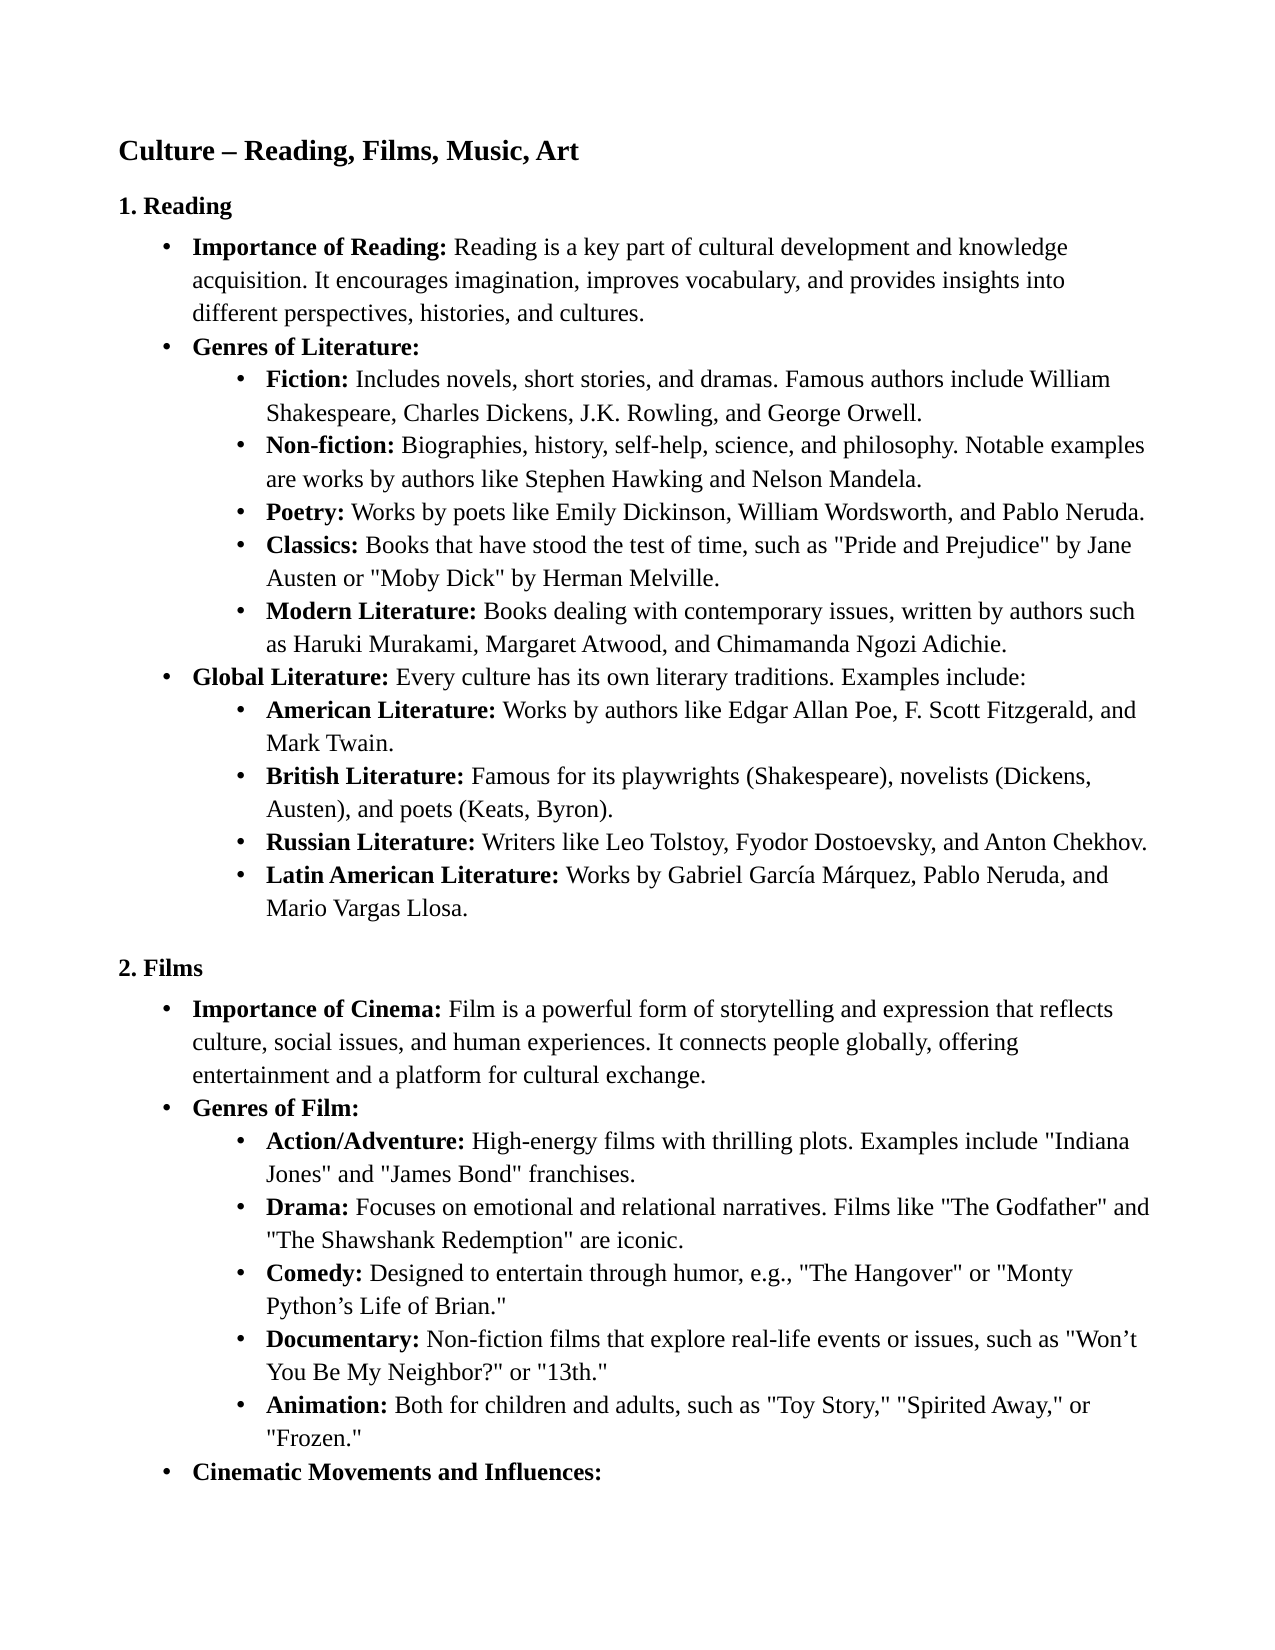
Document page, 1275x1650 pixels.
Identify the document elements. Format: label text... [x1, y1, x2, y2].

subtitle Culture – Reading, Films, Music, Art [118, 133, 1157, 166]
list Classics: Books that have stood the test of time, such as "Pride and Prejudice" by Jane Austen or "Moby Dick" by Herman Melville. [236, 530, 1157, 591]
list Genres of Literature: [162, 332, 1157, 360]
list Drama: Focuses on emotional and relational narratives. Films like "The Godfather" and "The Shawshank Redemption" are iconic. [236, 1192, 1157, 1254]
list Cinematic Movements and Influences: [162, 1457, 1157, 1485]
list Latin American Literature: Works by Gabriel García Márquez, Pablo Neruda, and Mario Vargas Llosa. [236, 860, 1157, 922]
list Importance of Reading: Reading is a key part of cultural development and knowledge acquisition. It encourages imagination, improves vocabulary, and provides insights into different perspectives, histories, and cultures. [162, 232, 1157, 327]
list Documentary: Non-fiction films that explore real-life events or issues, such as "Won’t You Be My Neighbor?" or "13th." [236, 1324, 1157, 1386]
subtitle 1. Reading [118, 191, 1157, 220]
list Genres of Film: [162, 1093, 1157, 1122]
list Modern Literature: Books dealing with contemporary issues, written by authors such as Haruki Murakami, Margaret Atwood, and Chimamanda Ngozi Adichie. [236, 596, 1157, 657]
subtitle 2. Films [118, 953, 1157, 982]
list Action/Adventure: High-energy films with thrilling plots. Examples include "Indiana Jones" and "James Bond" franchises. [236, 1126, 1157, 1188]
list Importance of Cinema: Film is a powerful form of storytelling and expression that reflects culture, social issues, and human experiences. It connects people globally, offering entertainment and a platform for cultural exchange. [162, 994, 1157, 1089]
list Animation: Both for children and adults, such as "Toy Story," "Spirited Away," or "Frozen." [236, 1391, 1157, 1452]
list Fiction: Includes novels, short stories, and dramas. Famous authors include William Shakespeare, Charles Dickens, J.K. Rowling, and George Orwell. [236, 364, 1157, 426]
list Non-fiction: Biographies, history, self-help, science, and philosophy. Notable examples are works by authors like Stephen Hawking and Nelson Mandela. [236, 431, 1157, 492]
list Comedy: Designed to entertain through humor, e.g., "The Hangover" or "Monty Python’s Life of Brian." [236, 1258, 1157, 1320]
list American Literature: Works by authors like Edgar Allan Poe, F. Scott Fitzgerald, and Mark Twain. [236, 695, 1157, 757]
list Poetry: Works by poets like Emily Dickinson, William Wordsworth, and Pablo Neruda. [236, 497, 1157, 525]
list British Literature: Famous for its playwrights (Shakespeare), novelists (Dickens, Austen), and poets (Keats, Byron). [236, 761, 1157, 823]
list Russian Literature: Writers like Leo Tolstoy, Fyodor Dostoevsky, and Anton Chekhov. [236, 827, 1157, 856]
list Global Literature: Every culture has its own literary traditions. Examples include: [162, 662, 1157, 691]
